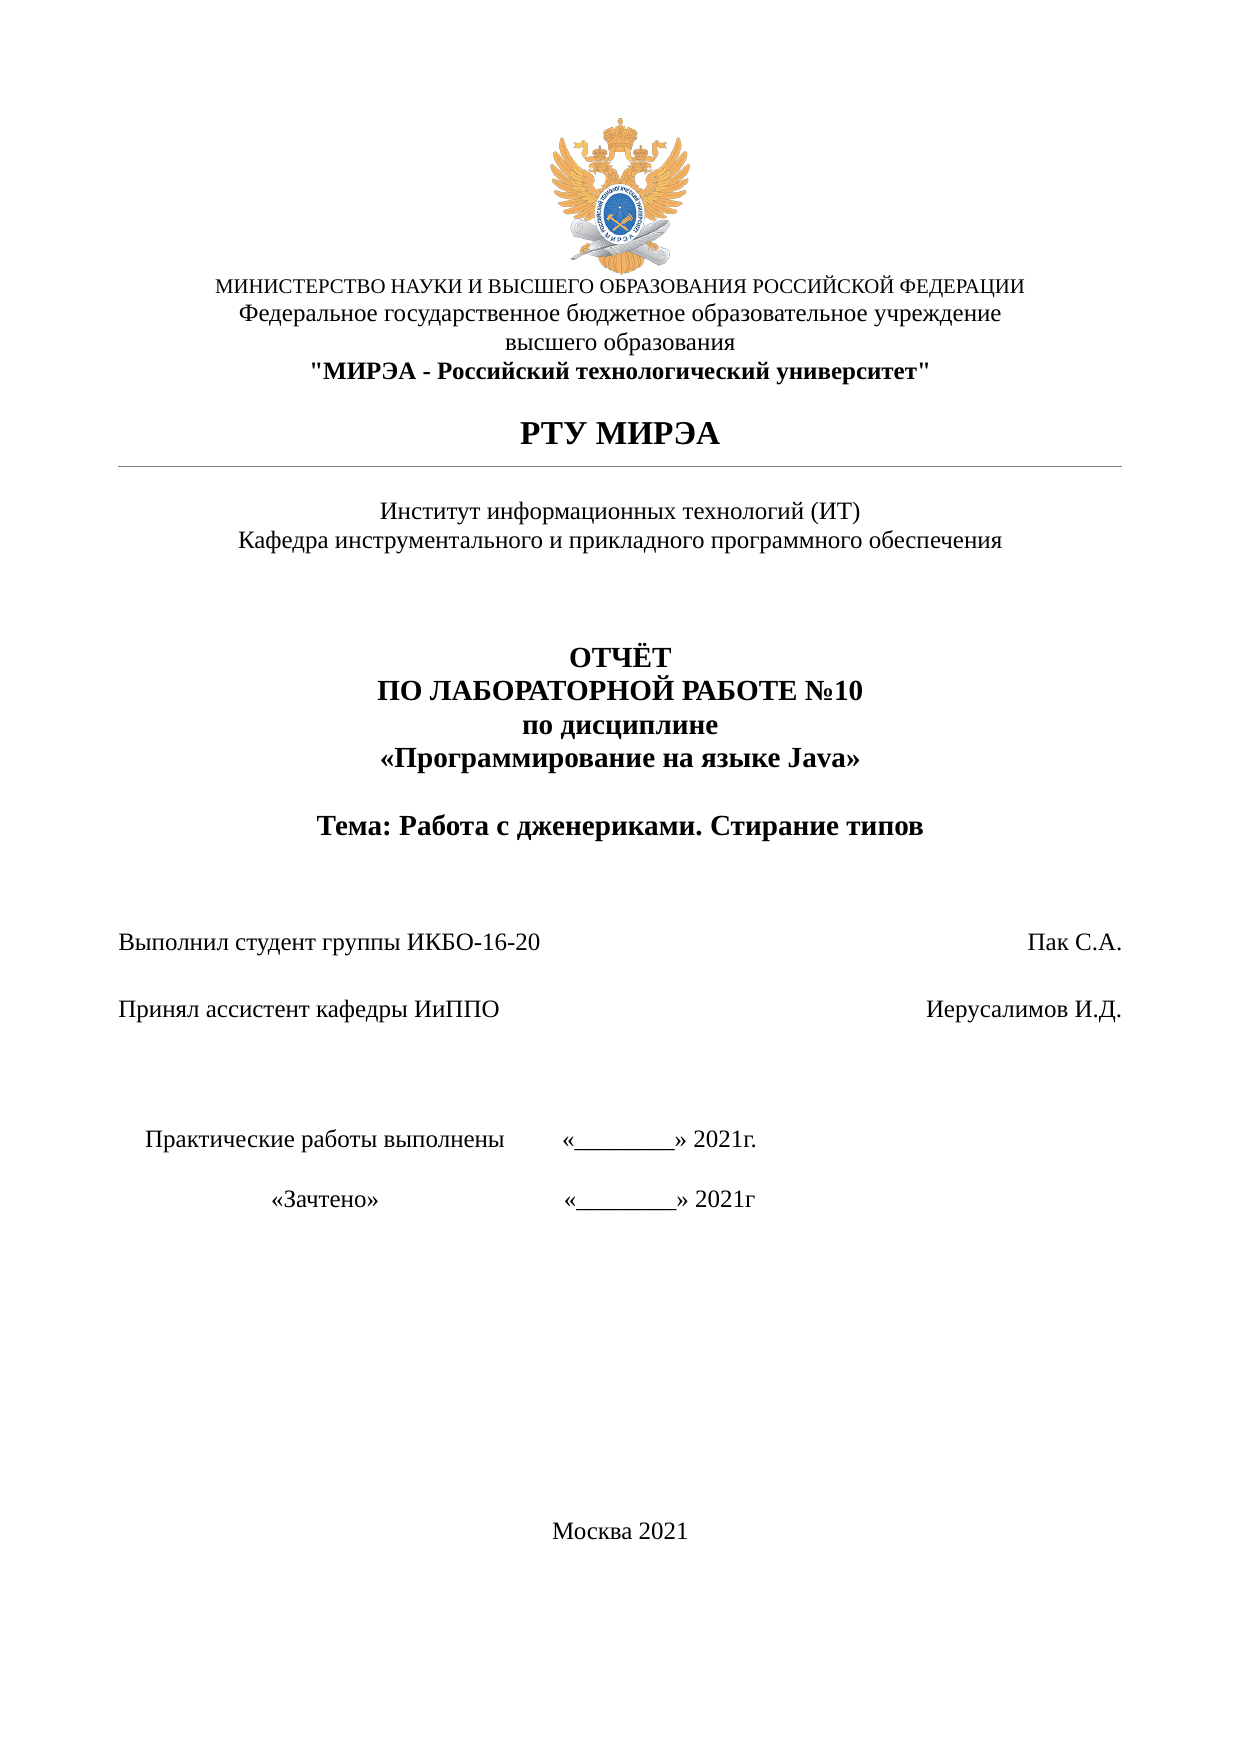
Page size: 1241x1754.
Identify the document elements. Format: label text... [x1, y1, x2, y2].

table_cell «Зачтено» [118, 1169, 531, 1228]
text Москва 2021 [118, 1516, 1122, 1544]
table_header Пак С.А. [787, 928, 1122, 956]
text по дисциплине [118, 707, 1122, 741]
table_header Выполнил студент группы ИКБО-16-20 [118, 928, 548, 956]
table_header «________» 2021г. [531, 1109, 787, 1168]
text высшего образования [118, 327, 1122, 356]
table_cell Принял ассистент кафедры ИиППО [118, 956, 548, 1023]
text МИНИСТЕРСТВО НАУКИ И ВЫСШЕГО ОБРАЗОВАНИЯ РОССИЙСКОЙ ФЕДЕРАЦИИ [118, 118, 1122, 298]
table_header [787, 1109, 1122, 1168]
table_cell «________» 2021г [531, 1169, 787, 1228]
table_header [549, 928, 787, 956]
picture [542, 118, 699, 275]
text Федеральное государственное бюджетное образовательное учреждение [118, 298, 1122, 327]
table_cell Иерусалимов И.Д. [787, 956, 1122, 1023]
table_header Практические работы выполнены [118, 1109, 531, 1168]
text Институт информационных технологий (ИТ) [118, 496, 1122, 525]
table_cell [549, 956, 787, 1023]
text ОТЧЁТ [118, 640, 1122, 673]
text Кафедра инструментального и прикладного программного обеспечения [118, 525, 1122, 554]
text ПО ЛАБОРАТОРНОЙ РАБОТЕ №10 [118, 673, 1122, 707]
text «Программирование на языке Java» [118, 741, 1122, 774]
text Тема: Работа с дженериками. Стирание типов [118, 808, 1122, 841]
table_cell [787, 1169, 1122, 1228]
text РТУ МИРЭА [118, 413, 1122, 452]
text "МИРЭА - Российский технологический университет" [118, 356, 1122, 385]
